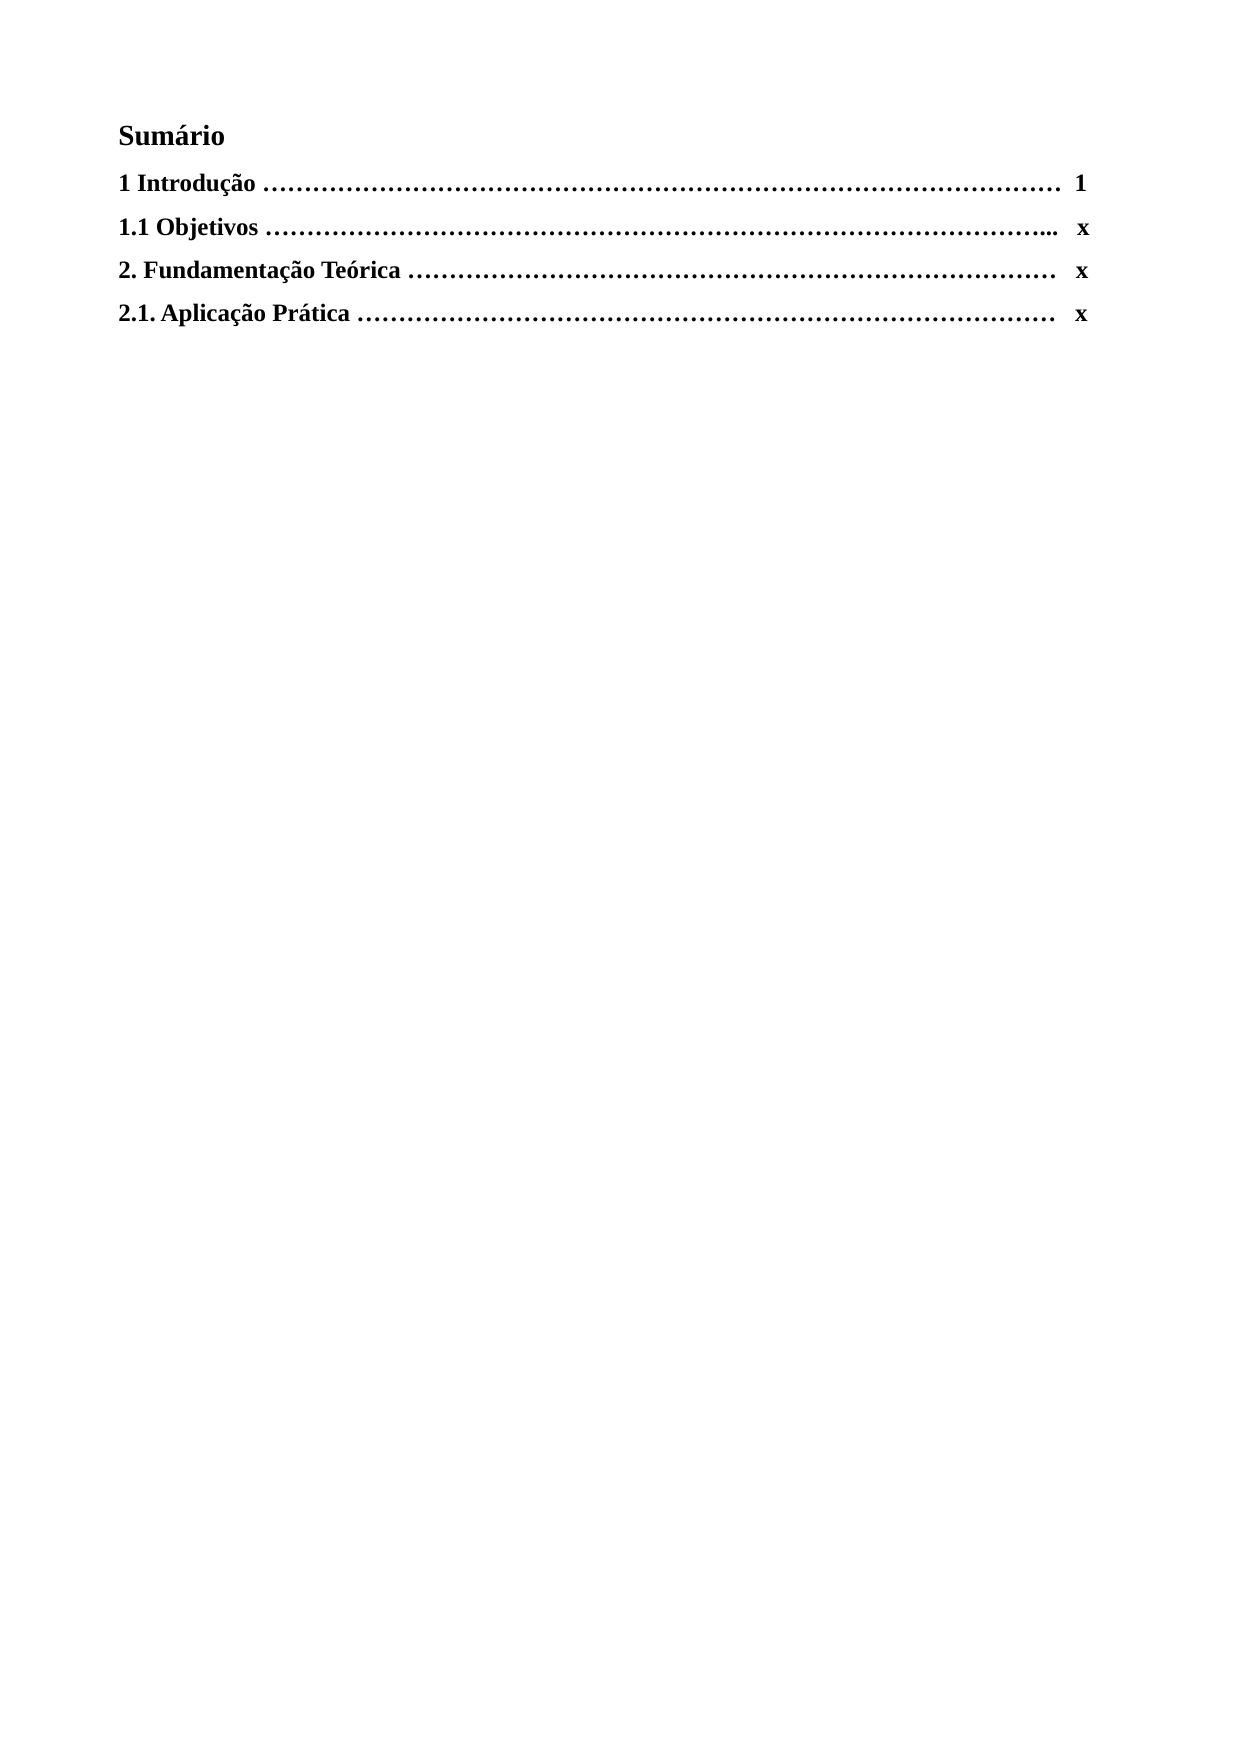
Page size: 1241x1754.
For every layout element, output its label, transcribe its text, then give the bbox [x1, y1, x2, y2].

text 1 Introdução …………………………………………………………………………………… 1 [118, 168, 1122, 197]
text Sumário [118, 118, 1122, 152]
text 2. Fundamentação Teórica …………………………………………………………………… x [118, 255, 1122, 283]
text 2.1. Aplicação Prática ………………………………………………………………………… x [118, 298, 1122, 327]
text 1.1 Objetivos …………………………………………………………………………………... x [118, 212, 1122, 240]
